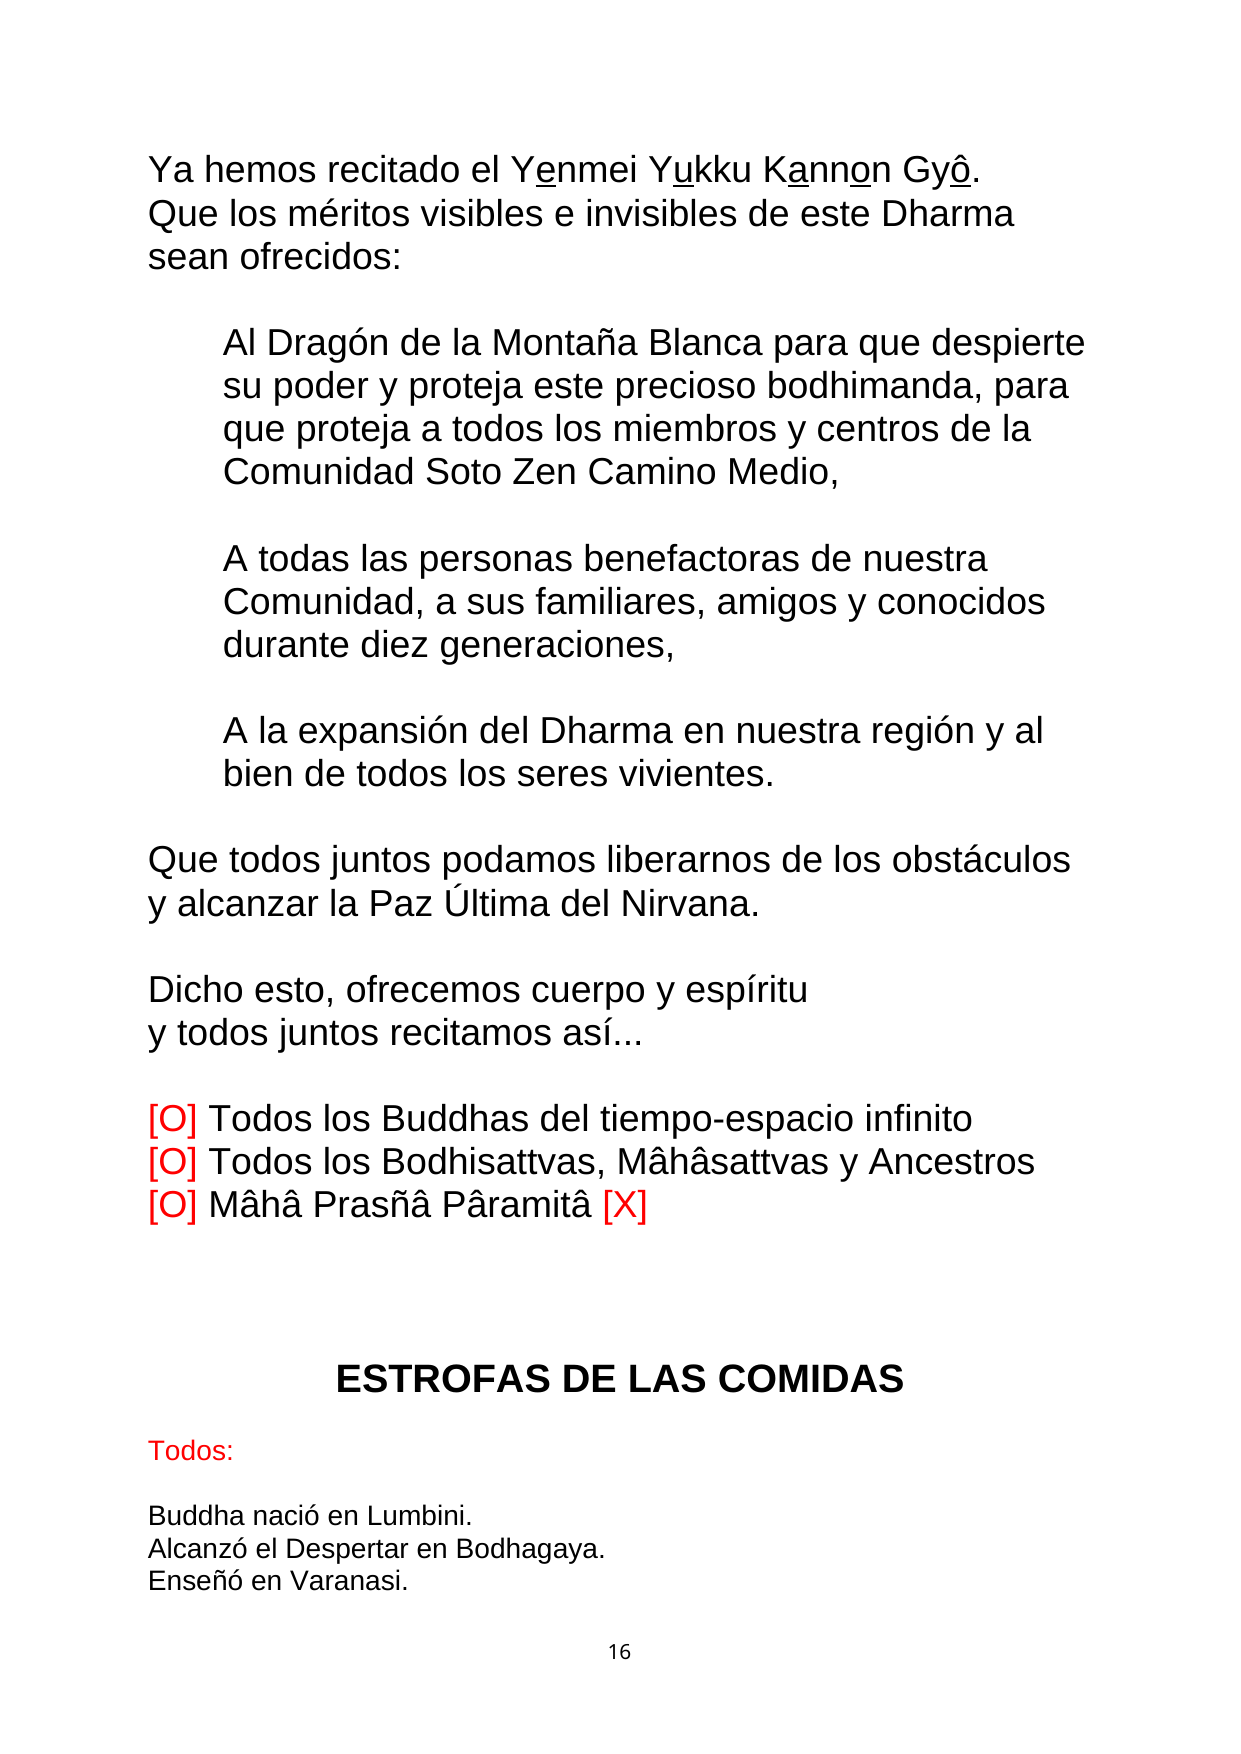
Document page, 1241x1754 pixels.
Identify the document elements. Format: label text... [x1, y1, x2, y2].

text A la expansión del Dharma en nuestra región y al bien de todos los seres vivientes. [223, 708, 1092, 794]
text Buddha nació en Lumbini. [148, 1499, 1092, 1532]
text [O] Todos los Buddhas del tiempo-espacio infinito [148, 1096, 1092, 1139]
text y todos juntos recitamos así... [148, 1010, 1092, 1053]
text Que los méritos visibles e invisibles de este Dharma sean ofrecidos: [148, 191, 1092, 277]
text Enseñó en Varanasi. [148, 1564, 1092, 1596]
subtitle ESTROFAS DE LAS COMIDAS [148, 1355, 1092, 1401]
subtitle Ya hemos recitado el Yenmei Yukku Kannon Gyô. [148, 148, 1092, 191]
text Alcanzó el Despertar en Bodhagaya. [148, 1532, 1092, 1564]
text Que todos juntos podamos liberarnos de los obstáculos y alcanzar la Paz Última del Nirvana. [148, 838, 1092, 924]
text [O] Mâhâ Prasñâ Pâramitâ [X] [148, 1183, 1092, 1226]
text Al Dragón de la Montaña Blanca para que despierte su poder y proteja este precioso bodhimanda, para que proteja a todos los miembros y centros de la Comunidad Soto Zen Camino Medio, [223, 320, 1092, 493]
text A todas las personas benefactoras de nuestra Comunidad, a sus familiares, amigos y conocidos durante diez generaciones, [223, 536, 1092, 665]
subtitle Todos: [148, 1434, 1092, 1467]
subtitle Dicho esto, ofrecemos cuerpo y espíritu [148, 967, 1092, 1010]
text [O] Todos los Bodhisattvas, Mâhâsattvas y Ancestros [148, 1139, 1092, 1183]
